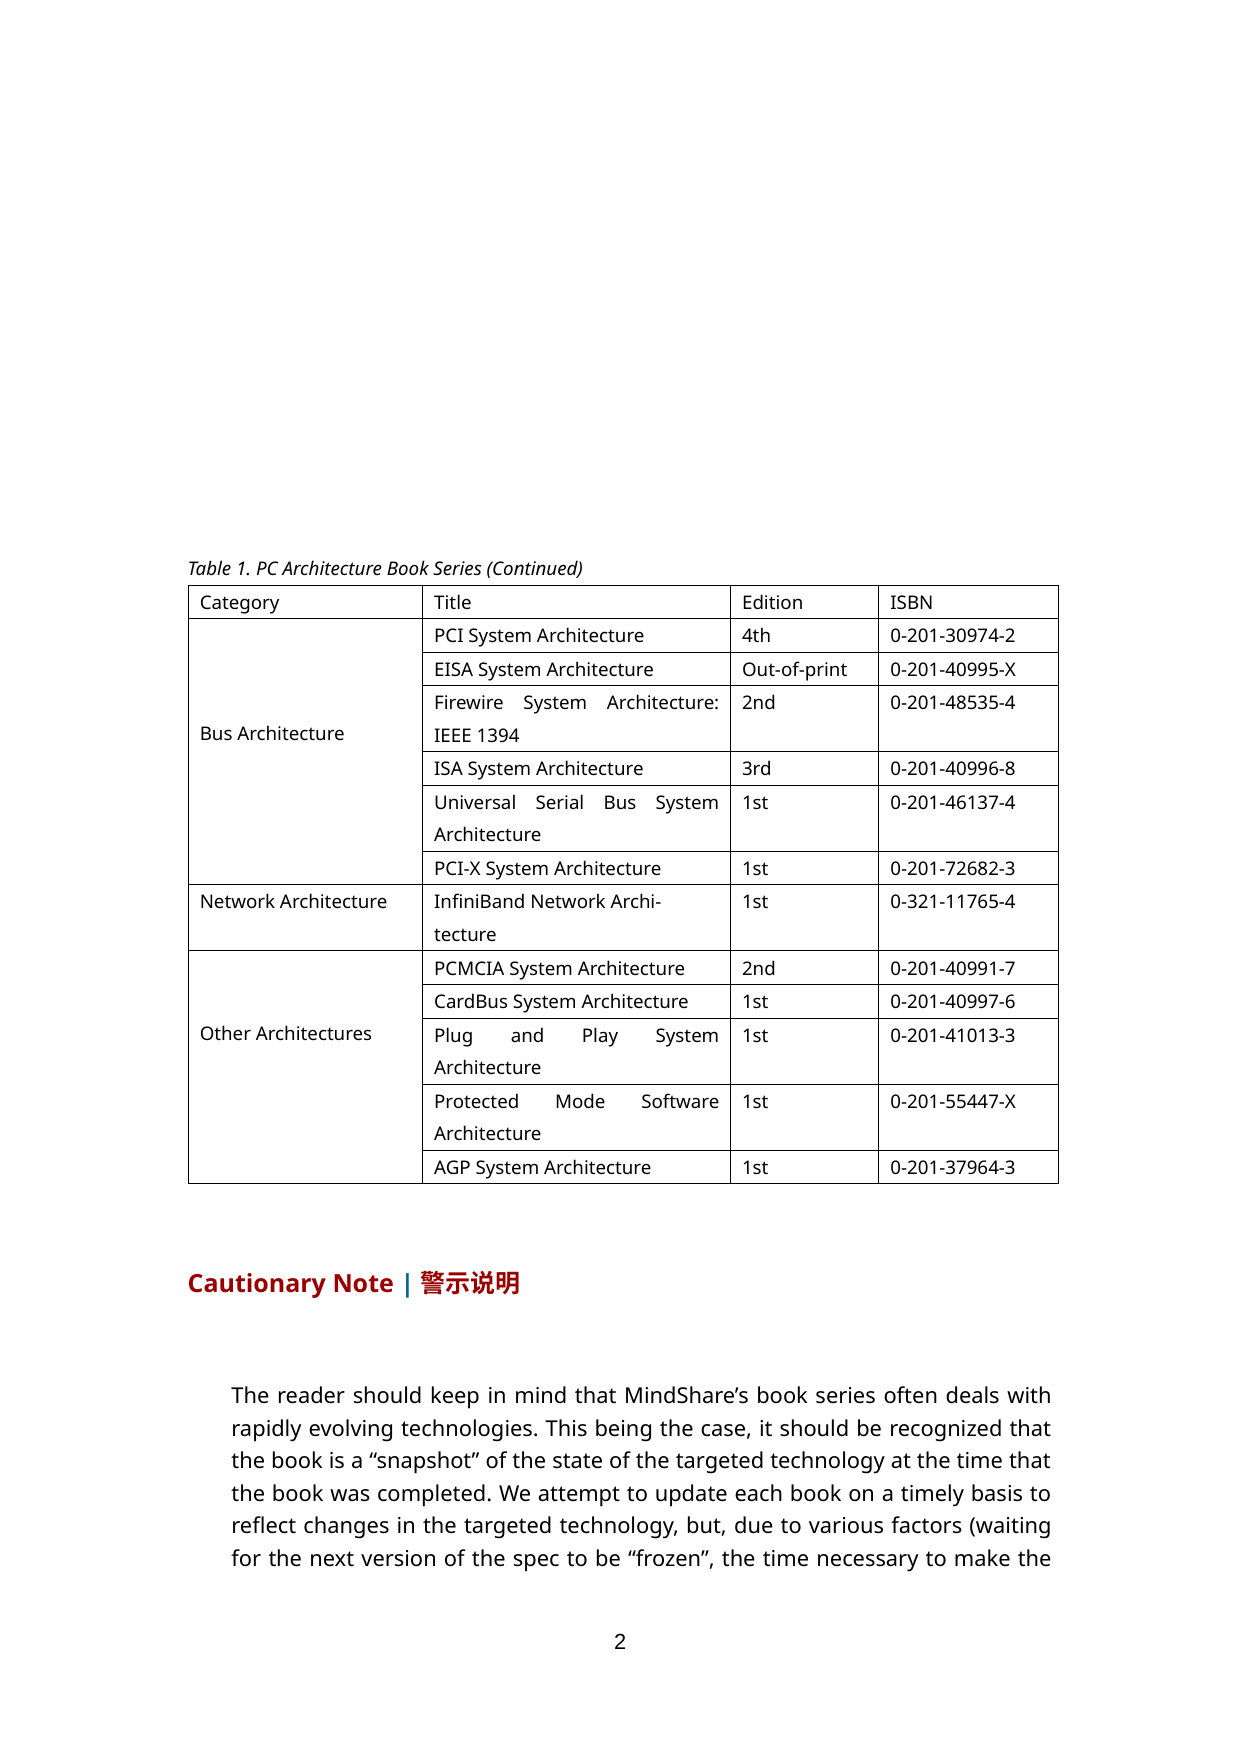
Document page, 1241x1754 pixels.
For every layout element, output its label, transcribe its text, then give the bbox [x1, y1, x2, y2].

table_cell 2nd [731, 951, 878, 984]
table_cell PCI-X System Architecture [423, 852, 730, 884]
table_cell 0-201-30974-2 [879, 619, 1058, 652]
table_header ISBN [879, 586, 1058, 618]
table_cell 0-201-40997-6 [879, 985, 1058, 1017]
table_cell ISA System Architecture [423, 752, 730, 785]
table_cell 0-201-41013-3 [879, 1019, 1058, 1083]
table_header Category [189, 586, 422, 618]
table_cell InfiniBand Network Archi- tecture [423, 885, 730, 950]
table_header Title [423, 586, 730, 618]
table_cell 0-201-55447-X [879, 1085, 1058, 1149]
table_cell Bus Architecture [189, 619, 422, 884]
table_cell Plug and Play System Architecture [423, 1019, 730, 1083]
text The reader should keep in mind that MindShare’s book series often deals with rapidly evolving technologies. This being the case, it should be recognized that the book is a “snapshot” of the state of the targeted technology at the time that the book was completed. We attempt to update each book on a timely basis to reflect changes in the targeted technology, but, due to various factors (waiting for the next version of the spec to be “frozen”, the time necessary to make the [231, 1379, 1053, 1574]
table_cell Network Architecture [189, 885, 422, 950]
text Cautionary Note | 警示说明 [187, 1249, 1053, 1314]
table_cell 1st [731, 985, 878, 1017]
table_cell 0-201-72682-3 [879, 852, 1058, 884]
table_cell Protected Mode Software Architecture [423, 1085, 730, 1149]
table_cell PCMCIA System Architecture [423, 951, 730, 984]
table_cell 1st [731, 786, 878, 851]
table_cell 1st [731, 1151, 878, 1183]
table_cell CardBus System Architecture [423, 985, 730, 1017]
table_cell 4th [731, 619, 878, 652]
table_cell 0-321-11765-4 [879, 885, 1058, 950]
table_cell 0-201-37964-3 [879, 1151, 1058, 1183]
table_cell 1st [731, 852, 878, 884]
table_cell AGP System Architecture [423, 1151, 730, 1183]
table_cell EISA System Architecture [423, 653, 730, 685]
text Table 1. PC Architecture Book Series (Continued) [187, 552, 1053, 584]
table_cell 2nd [731, 686, 878, 751]
table_cell 1st [731, 885, 878, 950]
table_cell 1st [731, 1019, 878, 1083]
table_cell 0-201-48535-4 [879, 686, 1058, 751]
table_cell Universal Serial Bus System Architecture [423, 786, 730, 851]
table_header Edition [731, 586, 878, 618]
table_cell 0-201-40991-7 [879, 951, 1058, 984]
table_cell 3rd [731, 752, 878, 785]
table_cell 1st [731, 1085, 878, 1149]
table_cell 0-201-40995-X [879, 653, 1058, 685]
table_cell Out-of-print [731, 653, 878, 685]
table_cell 0-201-46137-4 [879, 786, 1058, 851]
table_cell 0-201-40996-8 [879, 752, 1058, 785]
table_cell Firewire System Architecture: IEEE 1394 [423, 686, 730, 751]
table_cell Other Architectures [189, 951, 422, 1183]
table_cell PCI System Architecture [423, 619, 730, 652]
